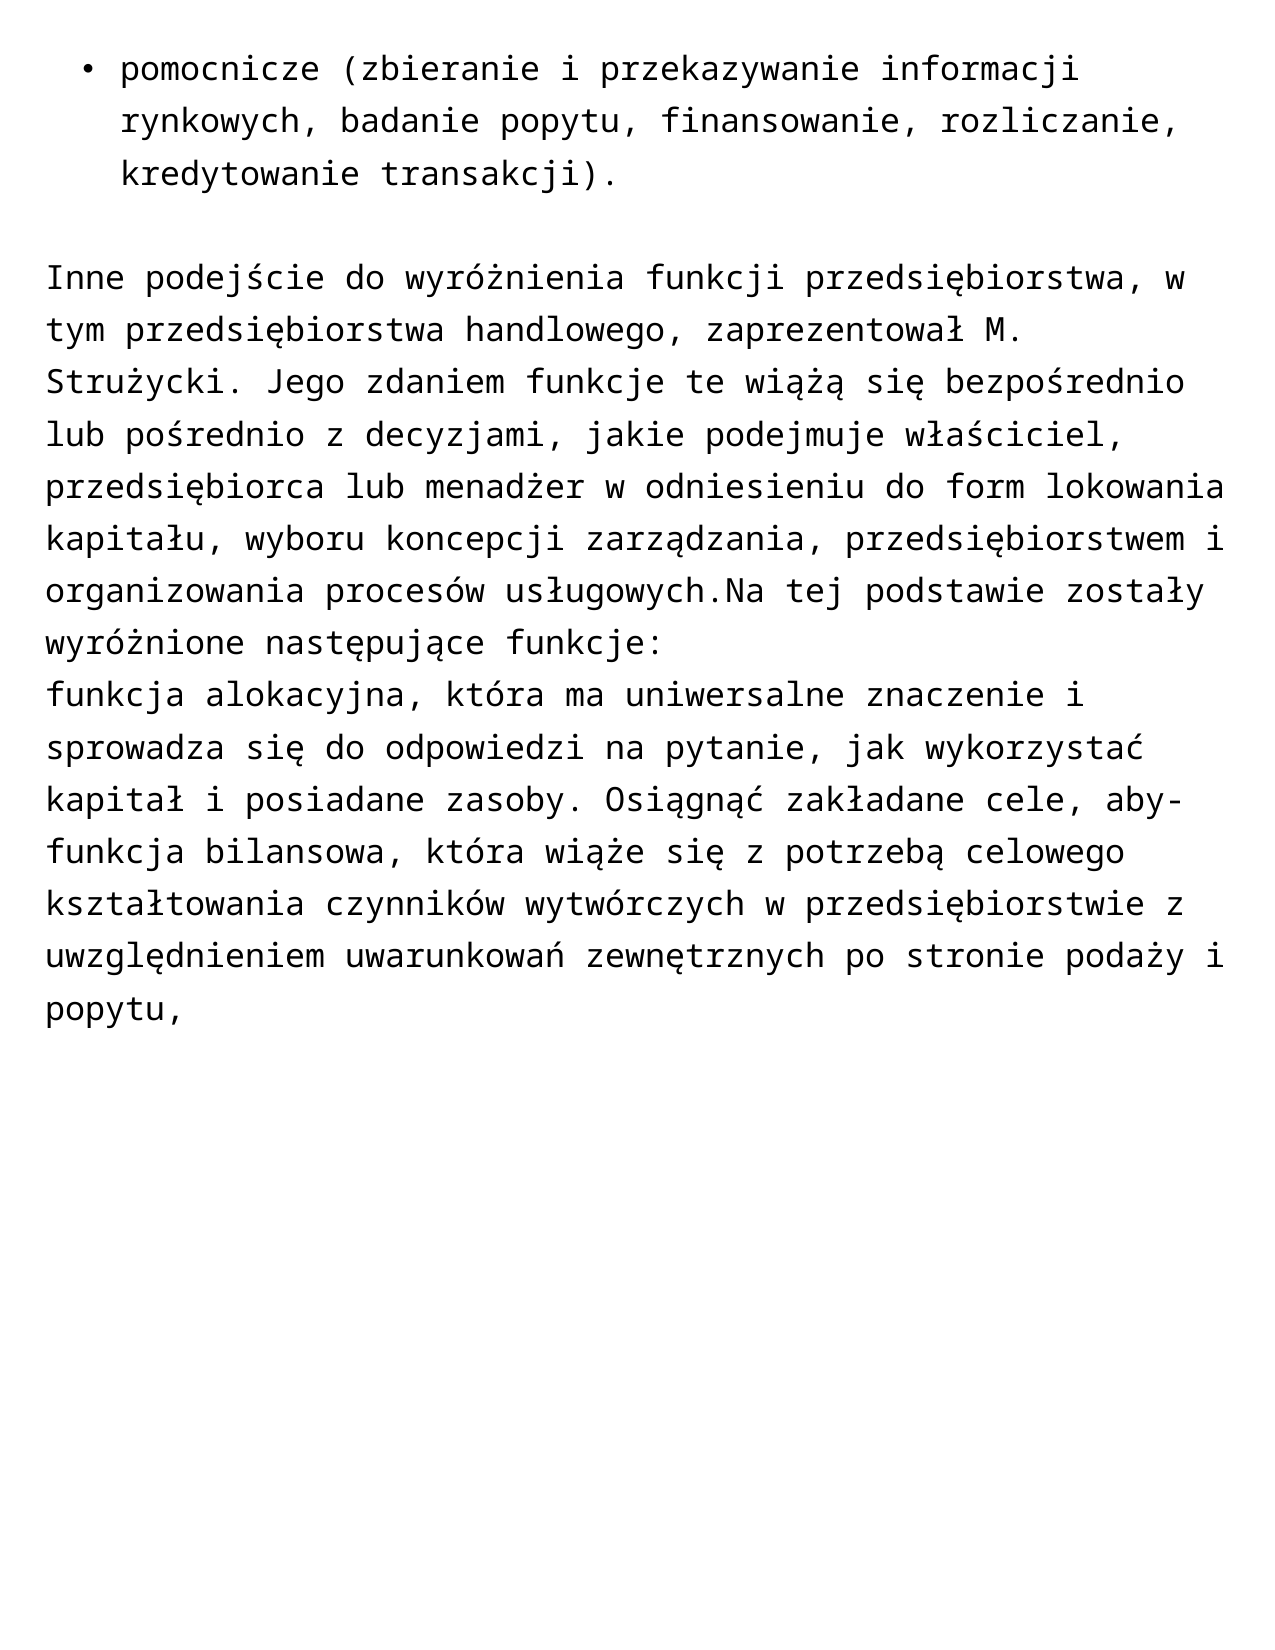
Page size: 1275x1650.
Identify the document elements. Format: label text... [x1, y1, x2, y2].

text Inne podejście do wyróżnienia funkcji przedsiębiorstwa, w tym przedsiębiorstwa handlowego, zaprezentował M. Strużycki. Jego zdaniem funkcje te wiążą się bezpośrednio lub pośrednio z decyzjami, jakie podejmuje właściciel, przedsiębiorca lub menadżer w odniesieniu do form lokowania kapitału, wyboru koncepcji zarządzania, przedsiębiorstwem i organizowania procesów usługowych.Na tej podstawie zostały wyróżnione następujące funkcje: [45, 254, 1230, 664]
list pomocnicze (zbieranie i przekazywanie informacji rynkowych, badanie popytu, finansowanie, rozliczanie, kredytowanie transakcji). [82, 45, 1230, 195]
text funkcja alokacyjna, która ma uniwersalne znaczenie i sprowadza się do odpowiedzi na pytanie, jak wykorzystać kapitał i posiadane zasoby. Osiągnąć zakładane cele, aby- funkcja bilansowa, która wiąże się z potrzebą celowego kształtowania czynników wytwórczych w przedsiębiorstwie z uwzględnieniem uwarunkowań zewnętrznych po stronie podaży i popytu, [45, 671, 1230, 1030]
